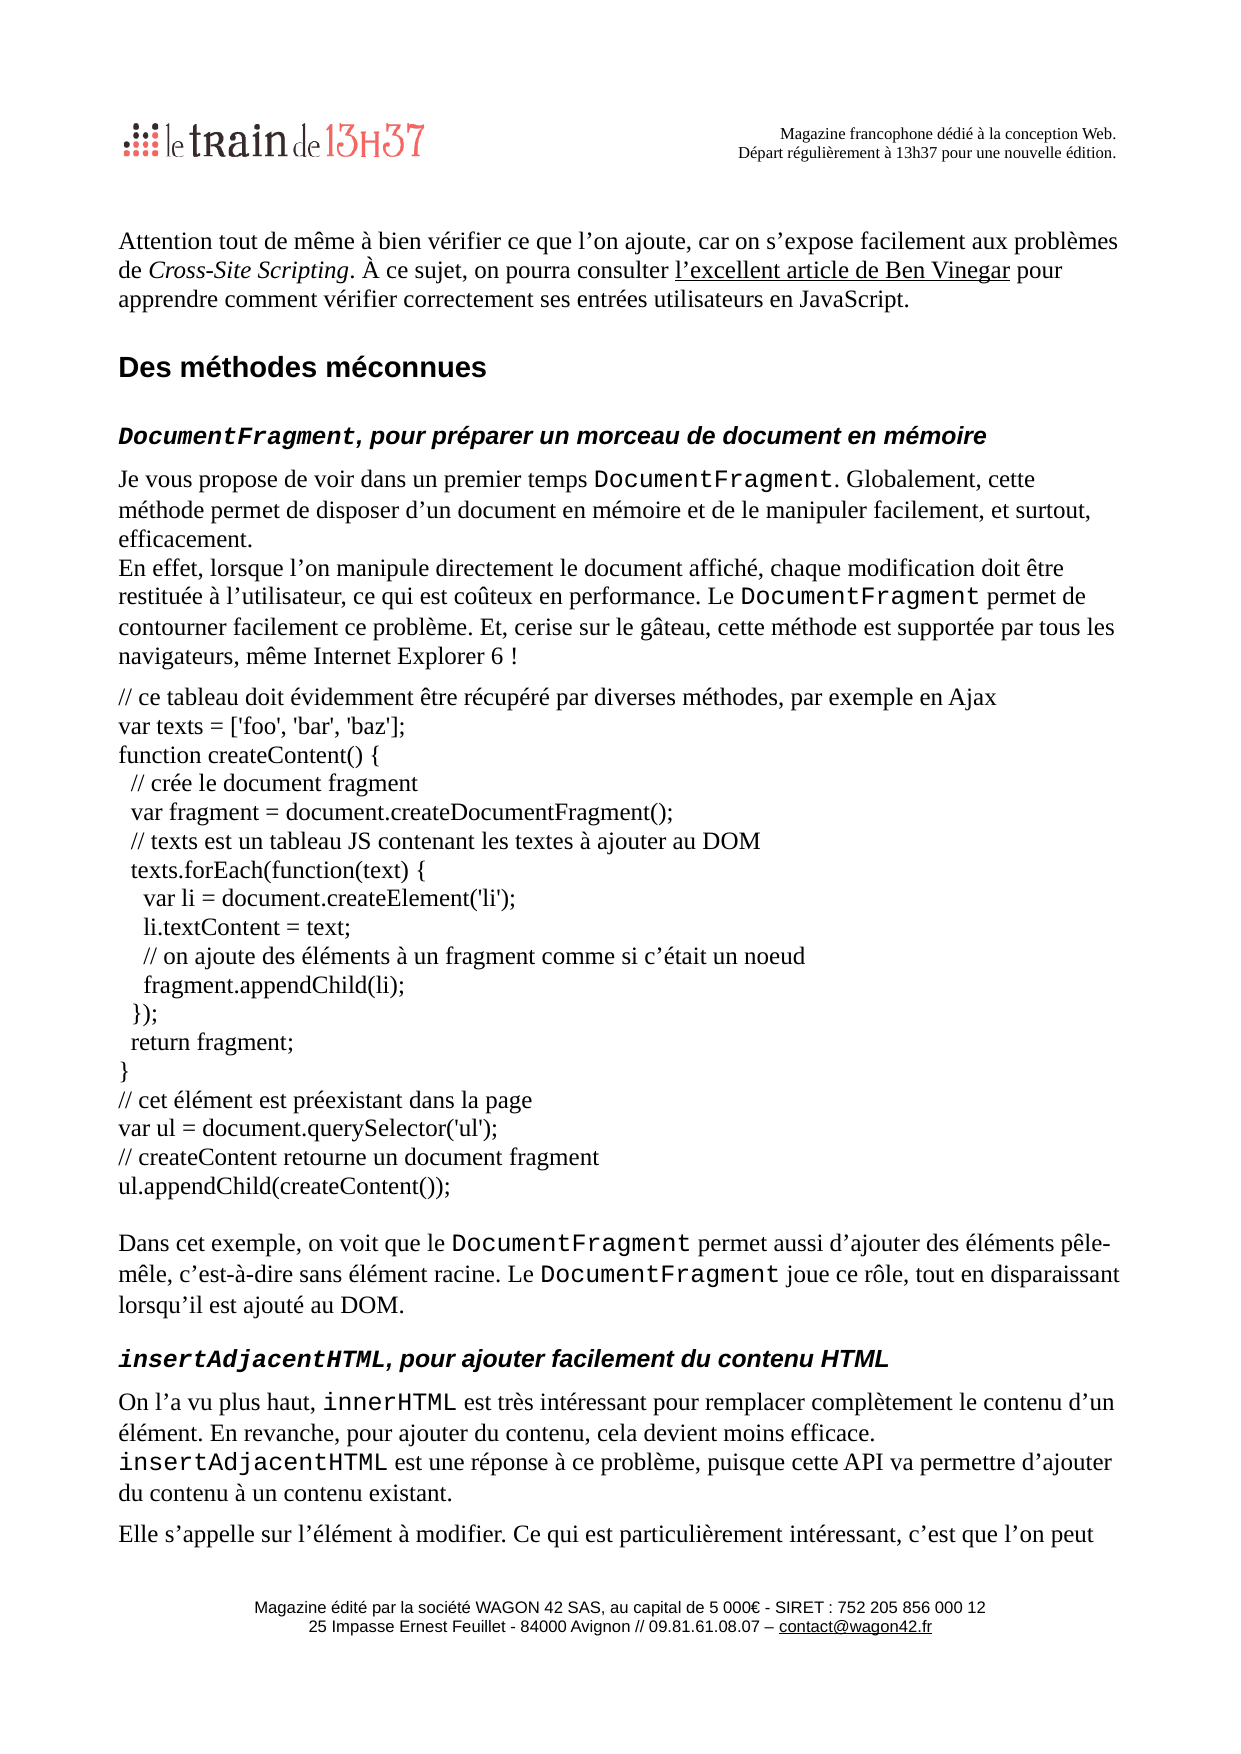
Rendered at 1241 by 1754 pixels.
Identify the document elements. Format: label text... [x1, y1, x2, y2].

subtitle insertAdjacentHTML, pour ajouter facilement du contenu HTML [118, 1344, 1122, 1375]
text ul.appendChild(createContent()); [118, 1171, 1122, 1200]
text var li = document.createElement('li'); [118, 883, 1122, 912]
subtitle Des méthodes méconnues [118, 350, 1122, 383]
text texts.forEach(function(text) { [118, 855, 1122, 883]
text // cet élément est préexistant dans la page [118, 1085, 1122, 1113]
subtitle DocumentFragment, pour préparer un morceau de document en mémoire [118, 421, 1122, 452]
text // createContent retourne un document fragment [118, 1142, 1122, 1171]
text var texts = ['foo', 'bar', 'baz']; [118, 711, 1122, 740]
text } [118, 1056, 1122, 1085]
picture [123, 123, 425, 157]
text function createContent() { [118, 740, 1122, 768]
text return fragment; [118, 1027, 1122, 1056]
text fragment.appendChild(li); [118, 970, 1122, 998]
text Elle s’appelle sur l’élément à modifier. Ce qui est particulièrement intéressant, c’est que l’on peut [118, 1519, 1122, 1548]
text }); [118, 998, 1122, 1027]
text Évidemment, cet inconvénient n’existe plus (ou moins) dès lors que l’on remplace la totalité du contenu. Dans ce cas, on va traiter en une seule fois l’ensemble de l’entrée HTML, comme le navigateur le fait au chargement d’une page. Attention tout de même à bien vérifier ce que l’on ajoute, car on s’expose facilement aux problèmes de Cross-Site Scripting. À ce sujet, on pourra consulter l’excellent article de Ben Vinegar pour apprendre comment vérifier correctement ses entrées utilisateurs en JavaScript. [118, 226, 1122, 312]
text // crée le document fragment [118, 768, 1122, 797]
text // texts est un tableau JS contenant les textes à ajouter au DOM [118, 826, 1122, 855]
text Dans cet exemple, on voit que le DocumentFragment permet aussi d’ajouter des éléments pêle-mêle, c’est-à-dire sans élément racine. Le DocumentFragment joue ce rôle, tout en disparaissant lorsqu’il est ajouté au DOM. [118, 1228, 1122, 1319]
text Je vous propose de voir dans un premier temps DocumentFragment. Globalement, cette méthode permet de disposer d’un document en mémoire et de le manipuler facilement, et surtout, efficacement. [118, 464, 1122, 553]
text En effet, lorsque l’on manipule directement le document affiché, chaque modification doit être restituée à l’utilisateur, ce qui est coûteux en performance. Le DocumentFragment permet de contourner facilement ce problème. Et, cerise sur le gâteau, cette méthode est supportée par tous les navigateurs, même Internet Explorer 6 ! [118, 553, 1122, 670]
text var ul = document.querySelector('ul'); [118, 1113, 1122, 1142]
text // on ajoute des éléments à un fragment comme si c’était un noeud [118, 941, 1122, 970]
text var fragment = document.createDocumentFragment(); [118, 797, 1122, 826]
text On l’a vu plus haut, innerHTML est très intéressant pour remplacer complètement le contenu d’un élément. En revanche, pour ajouter du contenu, cela devient moins efficace. [118, 1387, 1122, 1447]
text // ce tableau doit évidemment être récupéré par diverses méthodes, par exemple en Ajax [118, 682, 1122, 711]
text li.textContent = text; [118, 912, 1122, 941]
text insertAdjacentHTML est une réponse à ce problème, puisque cette API va permettre d’ajouter du contenu à un contenu existant. [118, 1447, 1122, 1506]
